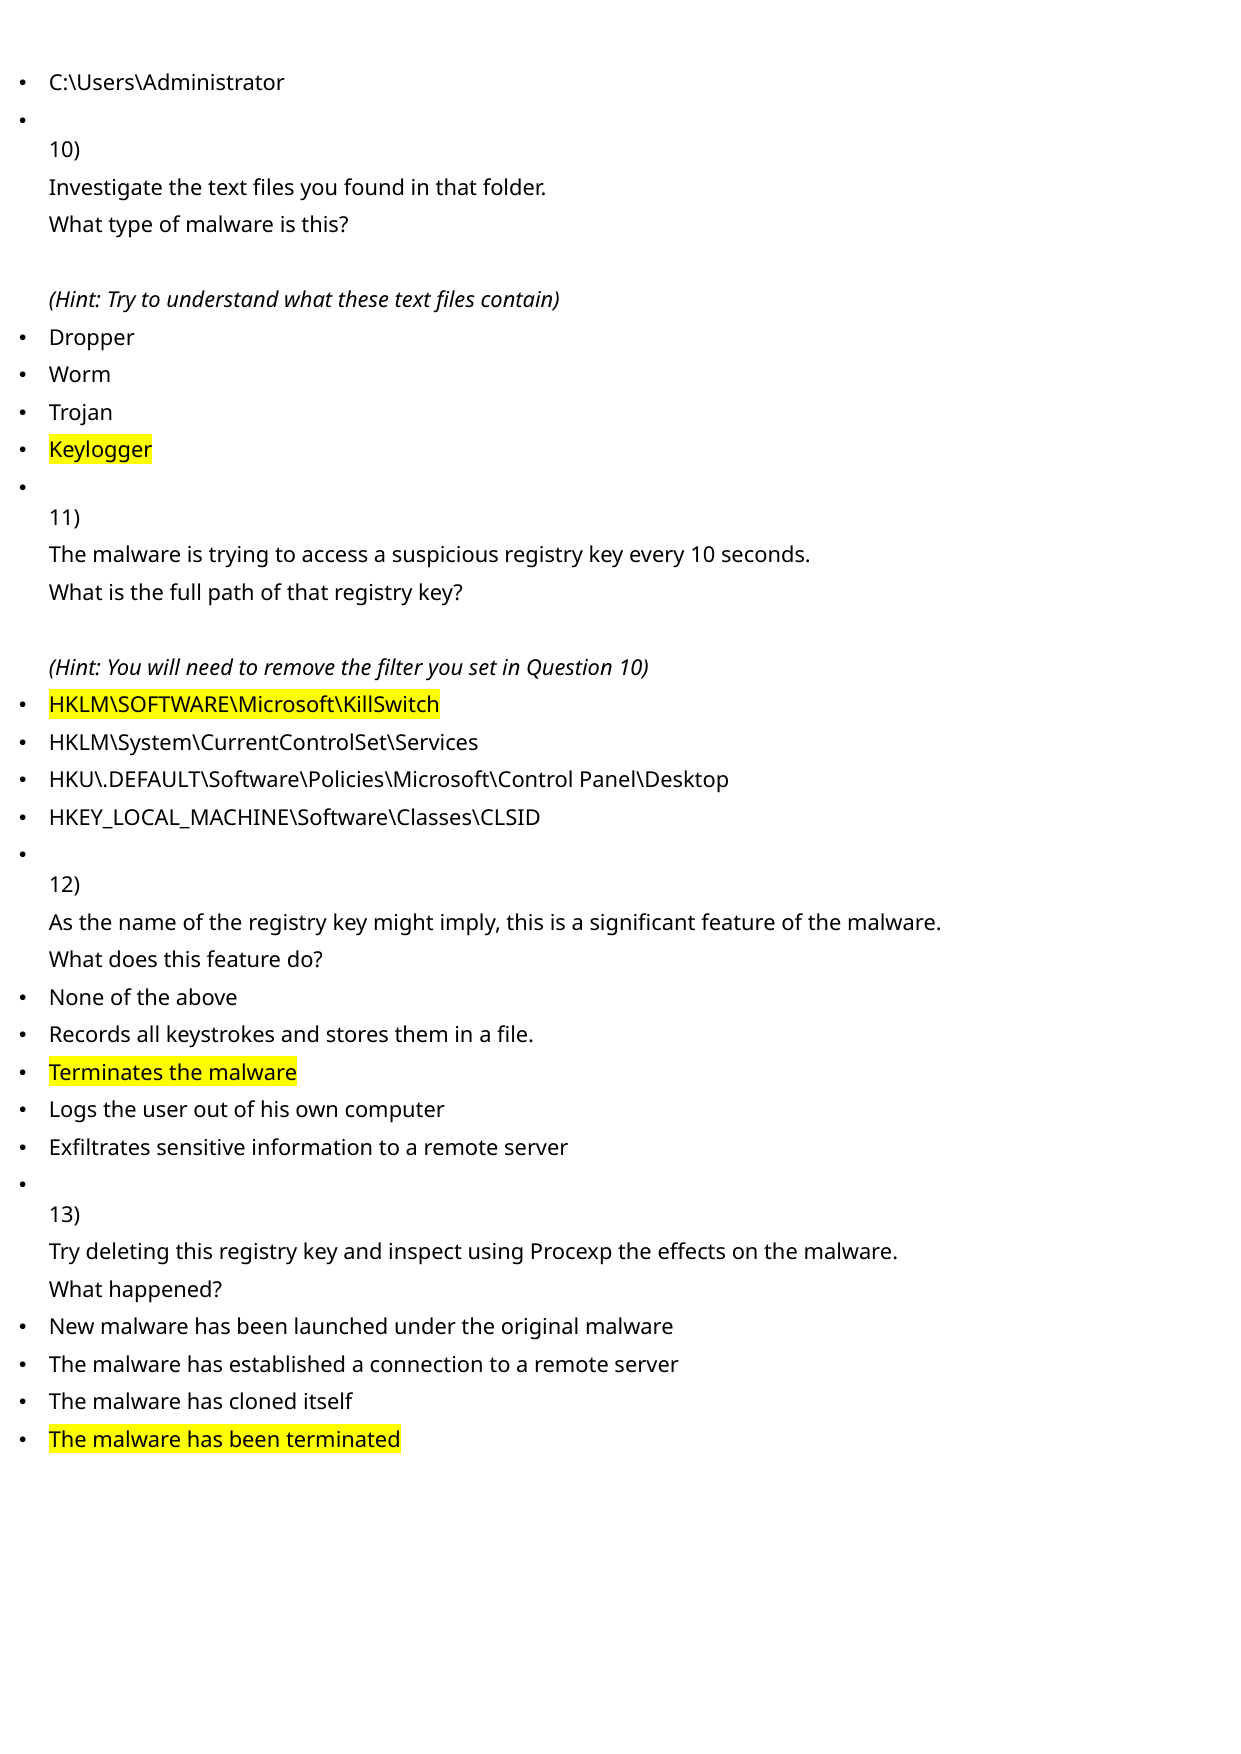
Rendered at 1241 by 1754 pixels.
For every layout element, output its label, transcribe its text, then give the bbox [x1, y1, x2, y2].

text (Hint: You will need to remove the filter you set in Question 10) [48, 644, 1158, 681]
list The malware has been terminated [48, 1416, 1158, 1453]
text 12) [48, 869, 1150, 899]
text What type of malware is this? (Hint: Try to understand what these text files contain) [48, 202, 1158, 314]
list The malware has established a connection to a remote server [48, 1341, 1158, 1378]
text Try deleting this registry key and inspect using Procexp the effects on the malware. [48, 1228, 1158, 1266]
text 10) [48, 134, 1150, 164]
list HKLM\SOFTWARE\Microsoft\KillSwitch [48, 681, 1158, 719]
text The malware is trying to access a suspicious registry key every 10 seconds. [48, 531, 1158, 569]
text What is the full path of that registry key? [48, 569, 1158, 606]
list HKU\.DEFAULT\Software\Policies\Microsoft\Control Panel\Desktop [48, 756, 1158, 794]
list The malware has cloned itself [48, 1378, 1158, 1416]
list Keylogger [48, 427, 1158, 464]
text What happened? [48, 1266, 1158, 1303]
list Logs the user out of his own computer [48, 1086, 1158, 1124]
list HKLM\System\CurrentControlSet\Services [48, 719, 1158, 756]
text As the name of the registry key might imply, this is a significant feature of the malware. [48, 899, 1158, 936]
list HKEY_LOCAL_MACHINE\Software\Classes\CLSID [48, 794, 1158, 831]
list None of the above [48, 974, 1158, 1011]
list Dropper [48, 314, 1158, 352]
text Investigate the text files you found in that folder. [48, 164, 1158, 202]
text 11) [48, 502, 1150, 531]
text What does this feature do? [48, 936, 1158, 974]
text 13) [48, 1199, 1150, 1228]
list Trojan [48, 389, 1158, 427]
list C:\Users\Administrator [48, 59, 1158, 97]
list Worm [48, 352, 1158, 389]
list Terminates the malware [48, 1049, 1158, 1086]
list Exfiltrates sensitive information to a remote server [48, 1124, 1158, 1161]
list New malware has been launched under the original malware [48, 1303, 1158, 1341]
list Records all keystrokes and stores them in a file. [48, 1011, 1158, 1049]
